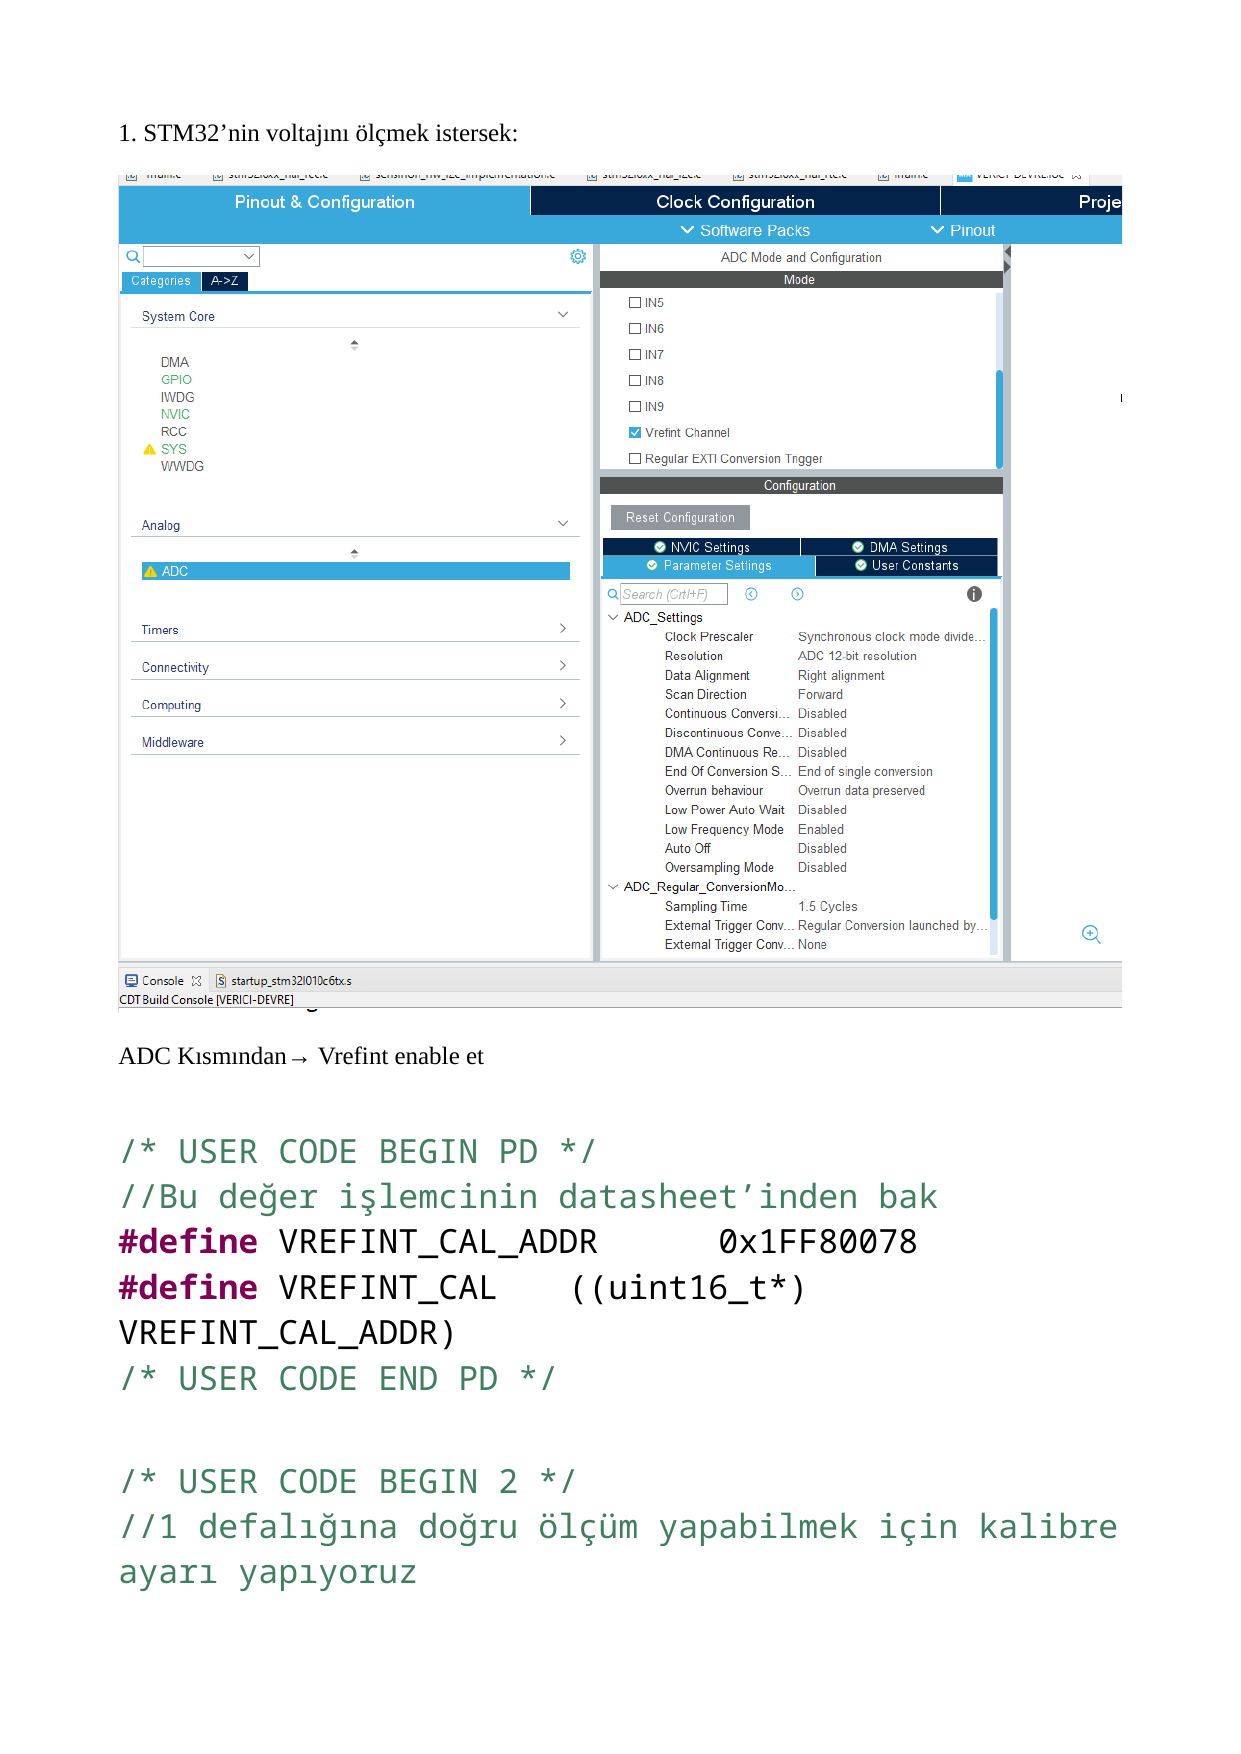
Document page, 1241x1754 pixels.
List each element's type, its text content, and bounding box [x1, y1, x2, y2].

text /* USER CODE BEGIN PD */ [118, 1127, 1122, 1173]
text //1 defalığına doğru ölçüm yapabilmek için kalibre ayarı yapıyoruz [118, 1503, 1122, 1594]
text #define VREFINT_CAL_ADDR 0x1FF80078 [118, 1218, 1122, 1264]
text ADC Kısmından→ Vrefint enable et [118, 1041, 1122, 1070]
text /* USER CODE END PD */ [118, 1354, 1122, 1400]
text 1. STM32’nin voltajını ölçmek istersek: [118, 118, 1122, 147]
picture [118, 175, 1123, 1013]
text //Bu değer işlemcinin datasheet’inden bak [118, 1173, 1122, 1218]
text /* USER CODE BEGIN 2 */ [118, 1457, 1122, 1503]
text #define VREFINT_CAL ((uint16_t*) VREFINT_CAL_ADDR) [118, 1264, 1122, 1354]
